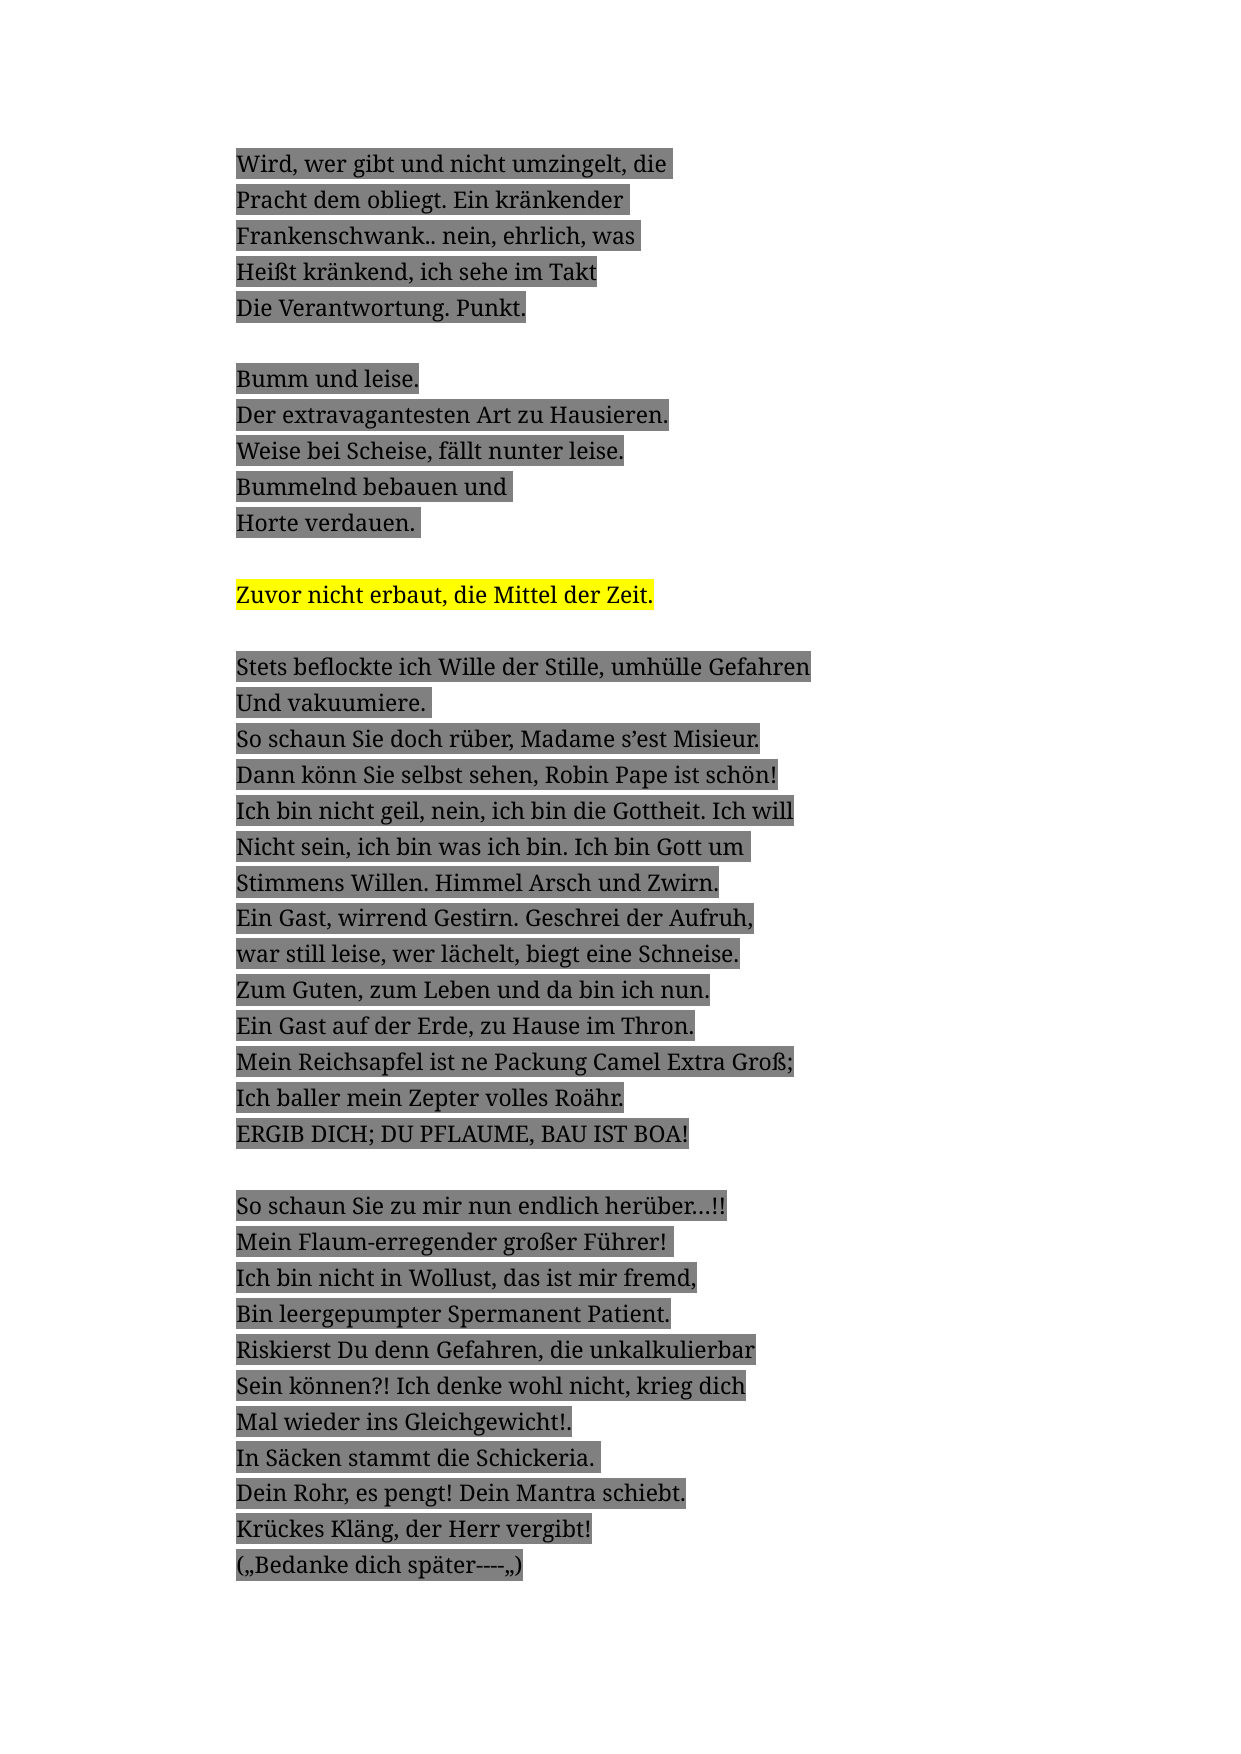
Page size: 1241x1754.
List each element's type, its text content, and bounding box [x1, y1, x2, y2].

text Riskierst Du denn Gefahren, die unkalkulierbar [236, 1334, 1063, 1365]
text In Säcken stammt die Schickeria. [236, 1441, 1063, 1473]
text Die Verantwortung. Punkt. [236, 291, 1063, 323]
text Stets beflockte ich Wille der Stille, umhülle Gefahren [236, 651, 1063, 682]
text Wird, wer gibt und nicht umzingelt, die [236, 148, 1063, 179]
text Ich bin nicht geil, nein, ich bin die Gottheit. Ich will [236, 794, 1063, 826]
text ERGIB DICH; DU PFLAUME, BAU IST BOA! [236, 1118, 1063, 1149]
text Zuvor nicht erbaut, die Mittel der Zeit. [236, 579, 1063, 610]
text Und vakuumiere. [236, 687, 1063, 718]
text Bin leergepumpter Spermanent Patient. [236, 1298, 1063, 1329]
text Sein können?! Ich denke wohl nicht, krieg dich [236, 1369, 1063, 1401]
text Zum Guten, zum Leben und da bin ich nun. [236, 974, 1063, 1006]
text Nicht sein, ich bin was ich bin. Ich bin Gott um [236, 831, 1063, 862]
text Ich baller mein Zepter volles Roähr. [236, 1082, 1063, 1113]
text Krückes Kläng, der Herr vergibt! [236, 1513, 1063, 1544]
text So schaun Sie doch rüber, Madame s’est Misieur. [236, 723, 1063, 754]
text Ein Gast auf der Erde, zu Hause im Thron. [236, 1010, 1063, 1041]
text Pracht dem obliegt. Ein kränkender [236, 184, 1063, 215]
text Dann könn Sie selbst sehen, Robin Pape ist schön! [236, 759, 1063, 790]
text Dein Rohr, es pengt! Dein Mantra schiebt. [236, 1477, 1063, 1509]
text Frankenschwank.. nein, ehrlich, was [236, 219, 1063, 251]
text Mein Reichsapfel ist ne Packung Camel Extra Groß; [236, 1046, 1063, 1077]
text Mein Flaum-erregender großer Führer! [236, 1226, 1063, 1257]
text Bummelnd bebauen und [236, 471, 1063, 502]
text Ich bin nicht in Wollust, das ist mir fremd, [236, 1262, 1063, 1293]
text („Bedanke dich später----„) [236, 1549, 1063, 1581]
text Horte verdauen. [236, 507, 1063, 538]
text Der extravagantesten Art zu Hausieren. [236, 399, 1063, 431]
text Bumm und leise. [236, 363, 1063, 394]
text Weise bei Scheise, fällt nunter leise. [236, 435, 1063, 466]
text Stimmens Willen. Himmel Arsch und Zwirn. [236, 866, 1063, 898]
text Heißt kränkend, ich sehe im Takt [236, 256, 1063, 287]
text Ein Gast, wirrend Gestirn. Geschrei der Aufruh, [236, 902, 1063, 934]
text So schaun Sie zu mir nun endlich herüber…!! [236, 1190, 1063, 1221]
text Mal wieder ins Gleichgewicht!. [236, 1406, 1063, 1437]
text war still leise, wer lächelt, biegt eine Schneise. [236, 938, 1063, 969]
